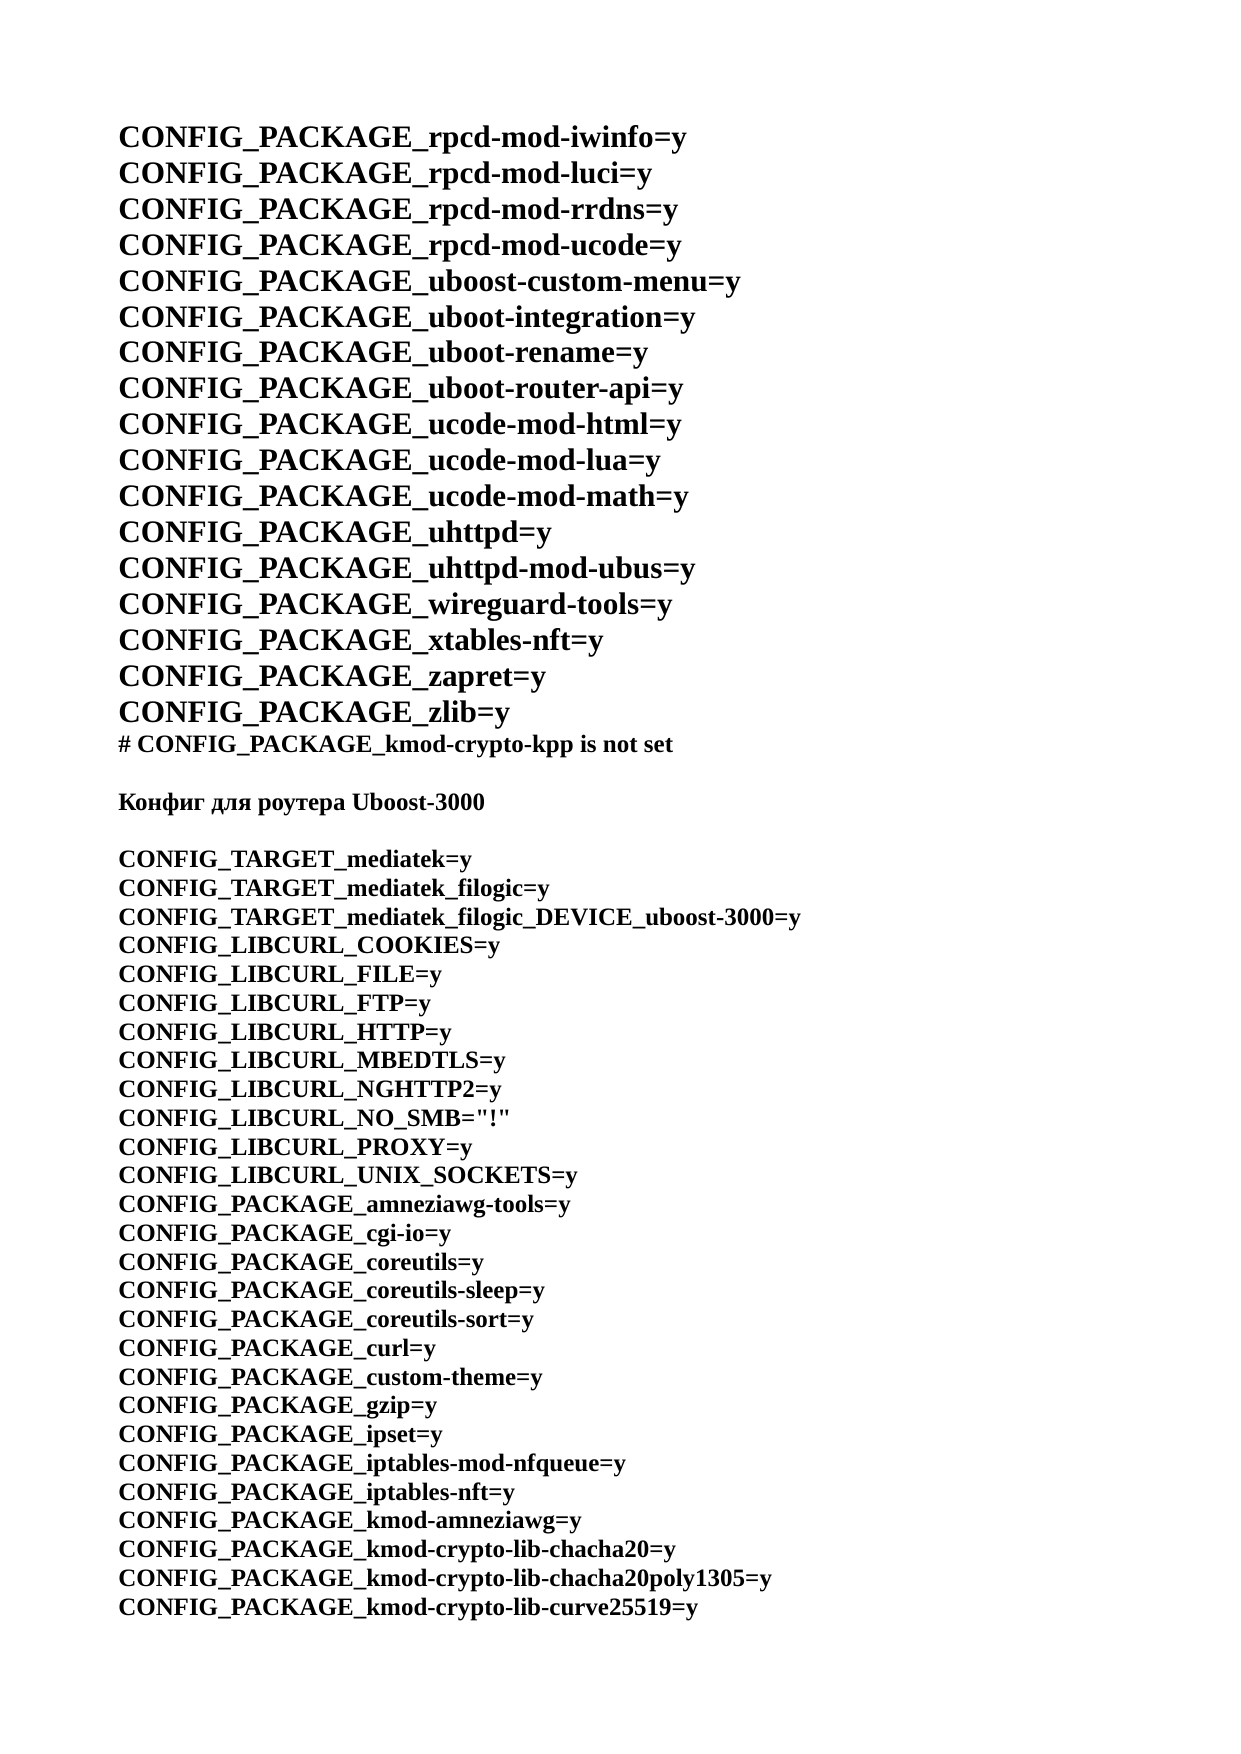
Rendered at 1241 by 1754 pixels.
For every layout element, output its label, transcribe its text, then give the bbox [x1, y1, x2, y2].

text CONFIG_PACKAGE_cgi-io=y [118, 1218, 1122, 1247]
text CONFIG_PACKAGE_rpcd-mod-iwinfo=y [118, 118, 1122, 154]
text CONFIG_LIBCURL_NO_SMB="!" [118, 1103, 1122, 1132]
text CONFIG_PACKAGE_wireguard-tools=y [118, 585, 1122, 621]
text CONFIG_PACKAGE_amneziawg-tools=y [118, 1189, 1122, 1218]
text CONFIG_PACKAGE_kmod-amneziawg=y [118, 1505, 1122, 1534]
text CONFIG_PACKAGE_kmod-crypto-lib-chacha20poly1305=y [118, 1563, 1122, 1592]
text CONFIG_LIBCURL_PROXY=y [118, 1132, 1122, 1160]
text CONFIG_PACKAGE_uhttpd=y [118, 513, 1122, 549]
text CONFIG_PACKAGE_iptables-mod-nfqueue=y [118, 1448, 1122, 1477]
text CONFIG_PACKAGE_custom-theme=y [118, 1362, 1122, 1390]
text CONFIG_PACKAGE_iptables-nft=y [118, 1477, 1122, 1505]
text CONFIG_PACKAGE_zapret=y [118, 657, 1122, 693]
text CONFIG_PACKAGE_xtables-nft=y [118, 621, 1122, 657]
text Конфиг для роутера Uboost-3000 CONFIG_TARGET_mediatek=y [118, 787, 1122, 873]
text CONFIG_PACKAGE_uboot-integration=y [118, 298, 1122, 334]
text CONFIG_PACKAGE_uboot-router-api=y [118, 370, 1122, 406]
text CONFIG_PACKAGE_coreutils-sort=y [118, 1304, 1122, 1333]
text CONFIG_PACKAGE_gzip=y [118, 1390, 1122, 1419]
text CONFIG_PACKAGE_coreutils-sleep=y [118, 1275, 1122, 1304]
text CONFIG_PACKAGE_uboot-rename=y [118, 334, 1122, 370]
text CONFIG_PACKAGE_ucode-mod-lua=y [118, 442, 1122, 477]
text CONFIG_PACKAGE_ucode-mod-html=y [118, 406, 1122, 442]
text CONFIG_PACKAGE_rpcd-mod-ucode=y [118, 226, 1122, 262]
text # CONFIG_PACKAGE_kmod-crypto-kpp is not set [118, 729, 1122, 758]
text CONFIG_PACKAGE_rpcd-mod-rrdns=y [118, 190, 1122, 226]
text CONFIG_PACKAGE_coreutils=y [118, 1247, 1122, 1275]
text CONFIG_LIBCURL_COOKIES=y [118, 930, 1122, 959]
text CONFIG_PACKAGE_ipset=y [118, 1419, 1122, 1448]
text CONFIG_LIBCURL_FILE=y [118, 959, 1122, 988]
text CONFIG_PACKAGE_kmod-crypto-lib-chacha20=y [118, 1534, 1122, 1563]
text CONFIG_TARGET_mediatek_filogic_DEVICE_uboost-3000=y [118, 902, 1122, 930]
text CONFIG_PACKAGE_ucode-mod-math=y [118, 477, 1122, 513]
text CONFIG_LIBCURL_HTTP=y [118, 1017, 1122, 1045]
text CONFIG_PACKAGE_rpcd-mod-luci=y [118, 154, 1122, 190]
text CONFIG_TARGET_mediatek_filogic=y [118, 873, 1122, 902]
text CONFIG_LIBCURL_NGHTTP2=y [118, 1074, 1122, 1103]
text CONFIG_PACKAGE_curl=y [118, 1333, 1122, 1362]
text CONFIG_LIBCURL_MBEDTLS=y [118, 1045, 1122, 1074]
text CONFIG_PACKAGE_uhttpd-mod-ubus=y [118, 549, 1122, 585]
text CONFIG_PACKAGE_uboost-custom-menu=y [118, 262, 1122, 298]
text CONFIG_PACKAGE_zlib=y [118, 693, 1122, 729]
text CONFIG_LIBCURL_FTP=y [118, 988, 1122, 1017]
text CONFIG_LIBCURL_UNIX_SOCKETS=y [118, 1160, 1122, 1189]
text CONFIG_PACKAGE_kmod-crypto-lib-curve25519=y [118, 1592, 1122, 1620]
